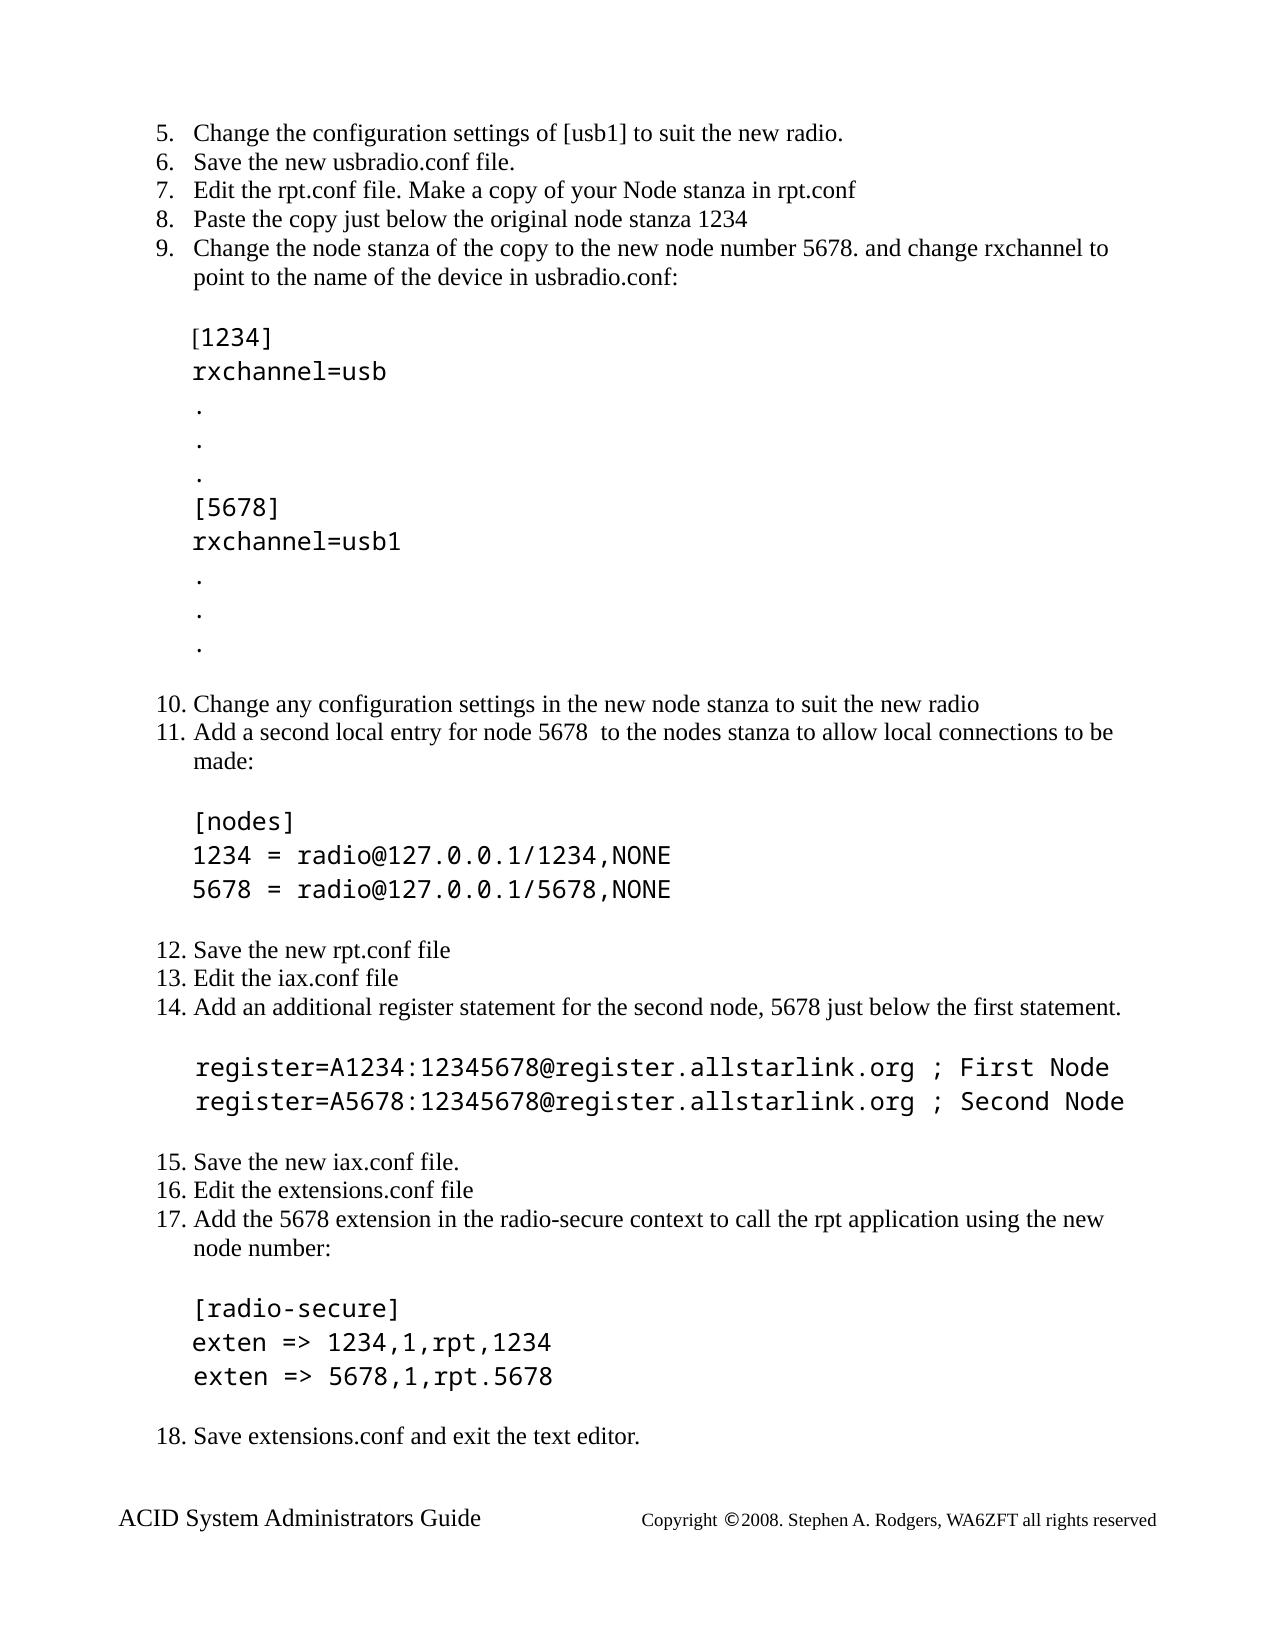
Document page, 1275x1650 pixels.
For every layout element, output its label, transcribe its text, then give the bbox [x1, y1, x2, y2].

text . [192, 456, 1157, 490]
list Save the new rpt.conf file [156, 935, 1157, 963]
list Change any configuration settings in the new node stanza to suit the new radio [156, 689, 1157, 717]
text [nodes] [192, 804, 1157, 838]
text exten => 1234,1,rpt,1234 [118, 1324, 1157, 1358]
list Change the configuration settings of [usb1] to suit the new radio. [156, 118, 1157, 147]
list Change the node stanza of the copy to the new node number 5678. and change rxchannel to point to the name of the device in usbradio.conf: [156, 233, 1157, 291]
list Save extensions.conf and exit the text editor. [156, 1421, 1157, 1450]
list Edit the rpt.conf file. Make a copy of your Node stanza in rpt.conf [156, 176, 1157, 204]
text rxchannel=usb1 [192, 524, 1157, 558]
list Edit the iax.conf file [156, 963, 1157, 992]
list Paste the copy just below the original node stanza 1234 [156, 204, 1157, 233]
text . [192, 558, 1157, 592]
text . [192, 592, 1157, 626]
text register=A1234:12345678@register.allstarlink.org ; First Node [195, 1050, 1157, 1084]
text . [192, 422, 1157, 456]
text register=A5678:12345678@register.allstarlink.org ; Second Node [195, 1084, 1157, 1118]
list Add the 5678 extension in the radio-secure context to call the rpt application using the new node number: [156, 1204, 1157, 1262]
list Save the new usbradio.conf file. [156, 147, 1157, 176]
list Save the new iax.conf file. [156, 1147, 1157, 1175]
text [1234] [192, 319, 1157, 353]
text [radio-secure] [118, 1290, 1157, 1324]
text exten => 5678,1,rpt.5678 [118, 1358, 1157, 1392]
text 1234 = radio@127.0.0.1/1234,NONE [192, 838, 1157, 872]
list Edit the extensions.conf file [156, 1175, 1157, 1204]
text . [192, 626, 1157, 660]
text [5678] [192, 490, 1157, 524]
list Add an additional register statement for the second node, 5678 just below the first statement. [156, 992, 1157, 1021]
text . [192, 387, 1157, 422]
list Add a second local entry for node 5678 to the nodes stanza to allow local connections to be made: [156, 717, 1157, 775]
text rxchannel=usb [192, 353, 1157, 387]
text 5678 = radio@127.0.0.1/5678,NONE [192, 872, 1157, 906]
